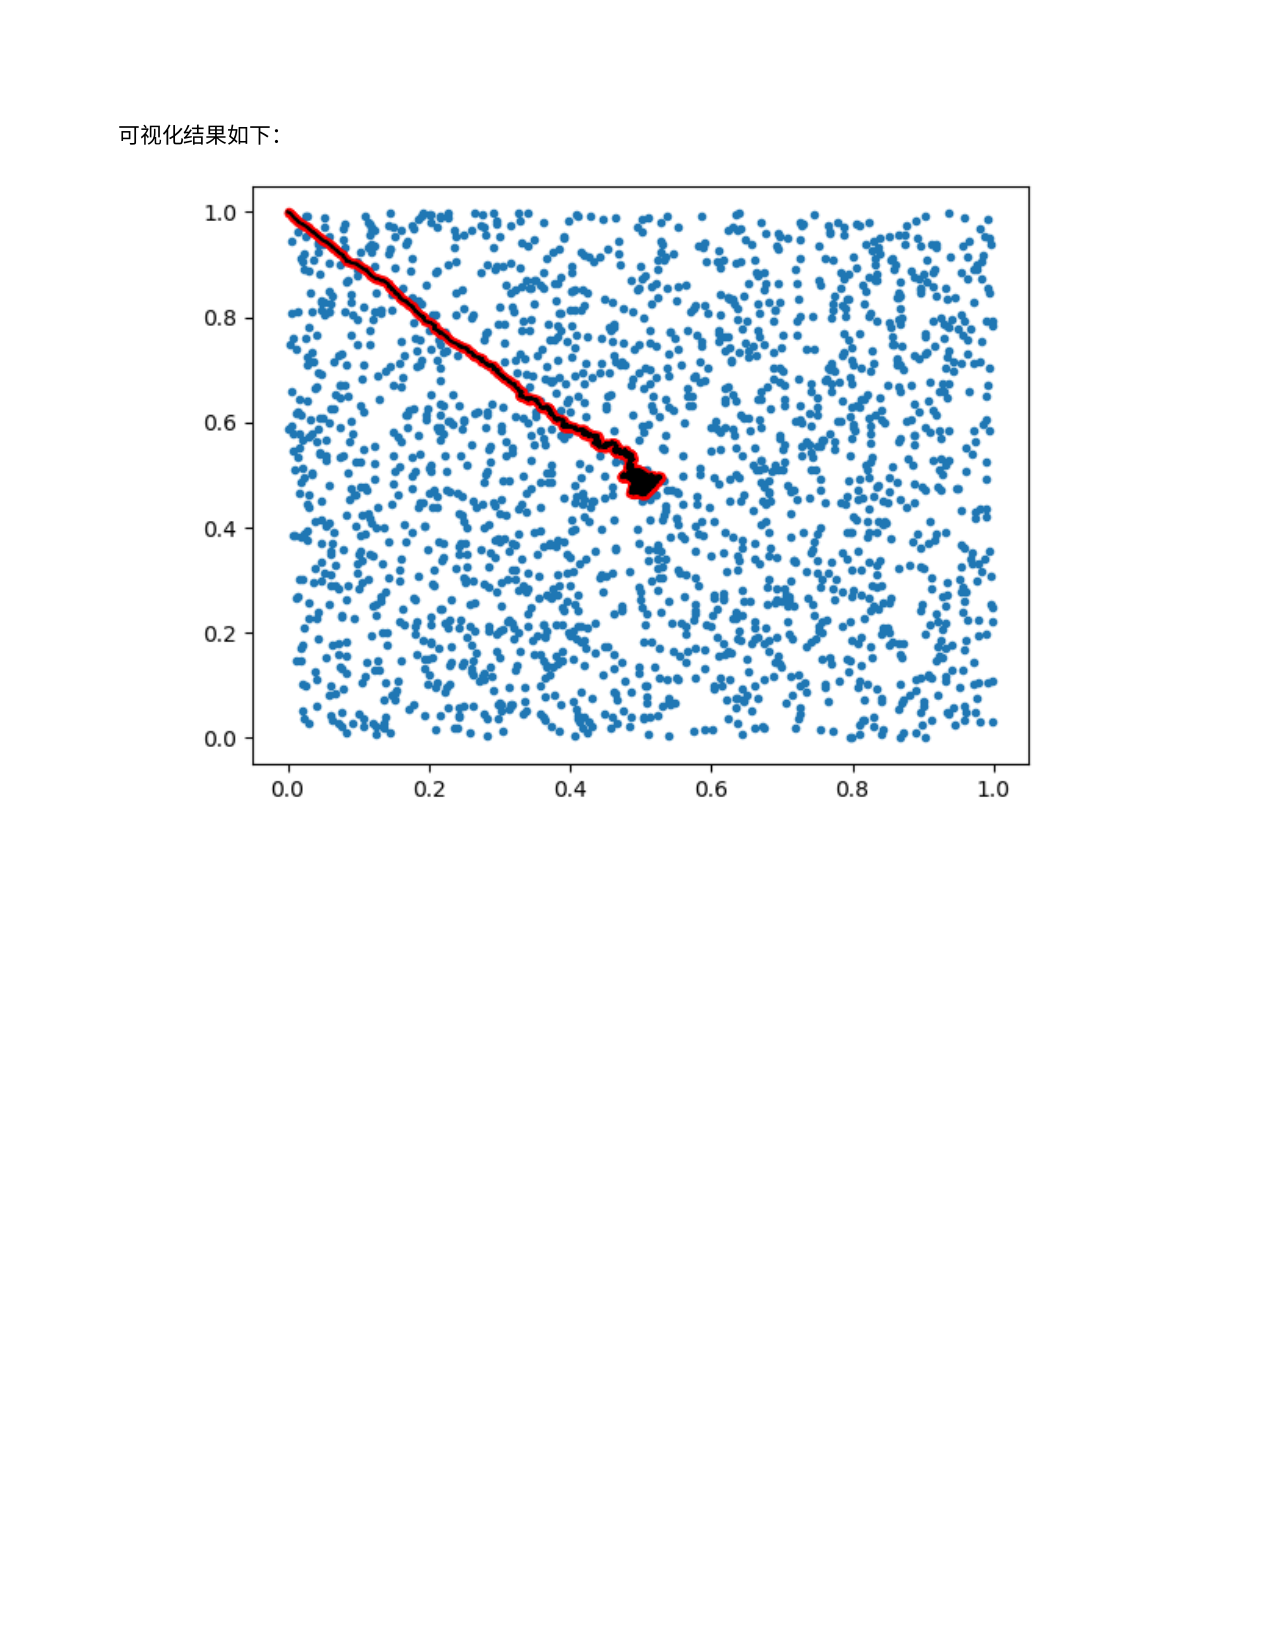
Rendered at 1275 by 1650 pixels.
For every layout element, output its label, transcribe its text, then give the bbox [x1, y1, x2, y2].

text 可视化结果如下： [118, 118, 1157, 150]
picture [201, 149, 1074, 808]
